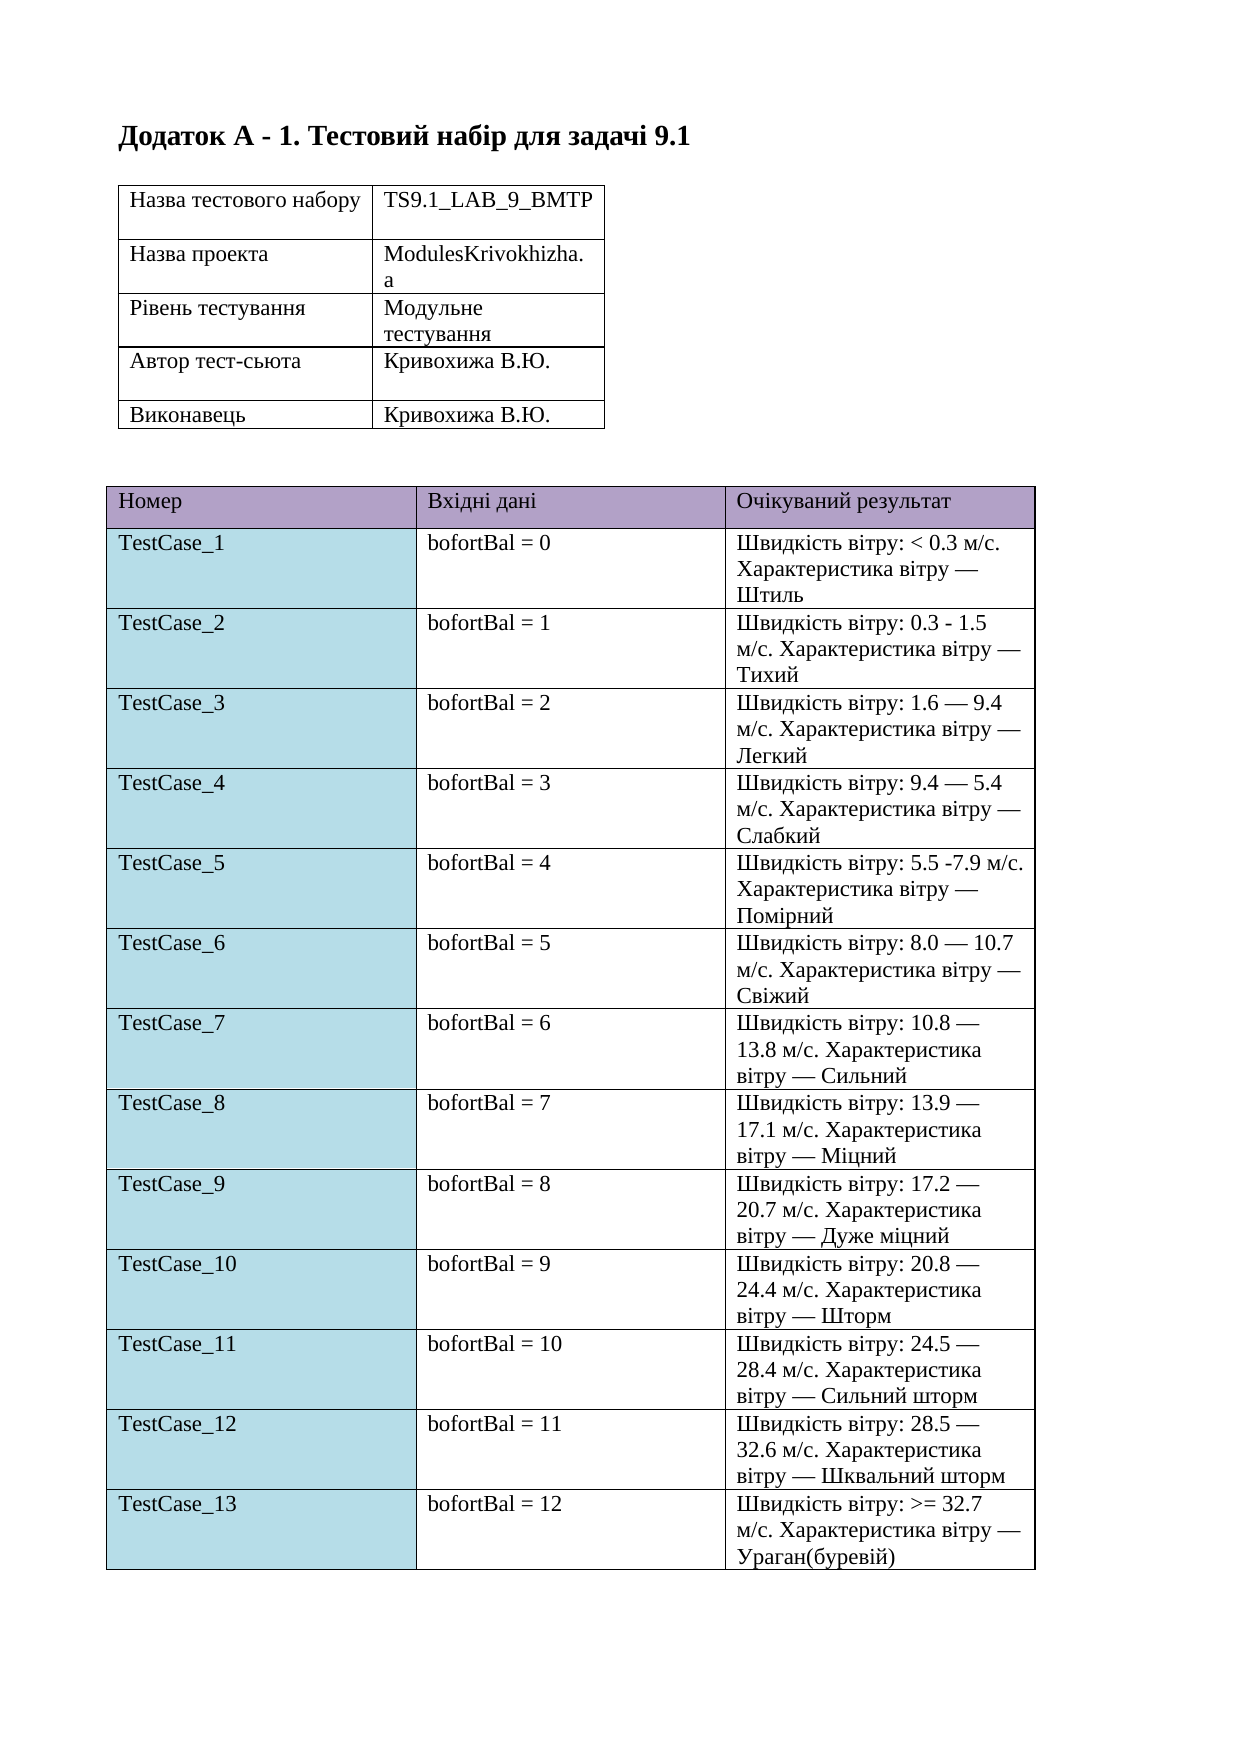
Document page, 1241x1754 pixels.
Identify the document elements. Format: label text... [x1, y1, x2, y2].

table_cell Автор тест-сьюта [119, 348, 372, 400]
table_cell TestCase_11 [107, 1330, 416, 1409]
table_cell TestCase_4 [107, 769, 416, 848]
table_header TS9.1_LAB_9_BMTP [373, 186, 604, 239]
table_cell Кривохижа В.Ю. [373, 348, 604, 400]
table_cell Модульне тестування [373, 294, 604, 346]
table_cell Назва проекта [119, 240, 372, 293]
table_cell Швидкість вітру: 0.3 - 1.5 м/c. Характеристика вітру — Тихий [726, 609, 1034, 688]
table_cell bofortBal = 3 [417, 769, 725, 848]
table_cell bofortBal = 10 [417, 1330, 725, 1409]
table_cell TestCase_7 [107, 1009, 416, 1088]
table_cell TestCase_5 [107, 849, 416, 928]
table_cell bofortBal = 7 [417, 1090, 725, 1168]
table_cell bofortBal = 1 [417, 609, 725, 688]
table_cell TestCase_2 [107, 609, 416, 688]
table_cell Рівень тестування [119, 294, 372, 346]
table_cell Швидкість вітру: 20.8 — 24.4 м/c. Характеристика вітру — Шторм [726, 1250, 1034, 1329]
table_cell bofortBal = 11 [417, 1410, 725, 1489]
table_cell Швидкість вітру: 5.5 -7.9 м/c. Характеристика вітру — Помірний [726, 849, 1034, 928]
table_cell Швидкість вітру: < 0.3 м/c. Характеристика вітру — Штиль [726, 529, 1034, 608]
table_cell bofortBal = 12 [417, 1490, 725, 1569]
table_cell bofortBal = 0 [417, 529, 725, 608]
table_cell bofortBal = 5 [417, 929, 725, 1008]
table_cell Швидкість вітру: 10.8 — 13.8 м/c. Характеристика вітру — Сильний [726, 1009, 1034, 1088]
table_cell TestCase_6 [107, 929, 416, 1008]
table_cell TestCase_10 [107, 1250, 416, 1329]
table_cell TestCase_13 [107, 1490, 416, 1569]
table_header Очікуваний результат [726, 487, 1034, 528]
text Додаток А - 1. Тестовий набір для задачі 9.1 [118, 118, 1122, 152]
table_cell TestCase_1 [107, 529, 416, 608]
table_cell Кривохижа В.Ю. [373, 401, 604, 428]
table_header Вхідні дані [417, 487, 725, 528]
table_cell bofortBal = 6 [417, 1009, 725, 1088]
table_cell bofortBal = 4 [417, 849, 725, 928]
table_cell bofortBal = 2 [417, 689, 725, 768]
table_cell TestCase_9 [107, 1170, 416, 1249]
table_cell TestCase_3 [107, 689, 416, 768]
table_header Номер [107, 487, 416, 528]
table_cell Швидкість вітру: >= 32.7 м/c. Характеристика вітру — Ураган(буревій) [726, 1490, 1034, 1569]
table_cell bofortBal = 8 [417, 1170, 725, 1249]
table_cell ModulesKrivokhizha.a [373, 240, 604, 293]
table_header Назва тестового набору [119, 186, 372, 239]
table_cell Швидкість вітру: 8.0 — 10.7 м/c. Характеристика вітру — Свіжий [726, 929, 1034, 1008]
table_cell TestCase_12 [107, 1410, 416, 1489]
table_cell Швидкість вітру: 1.6 — 9.4 м/c. Характеристика вітру — Легкий [726, 689, 1034, 768]
table_cell Виконавець [119, 401, 372, 428]
table_cell Швидкість вітру: 17.2 — 20.7 м/c. Характеристика вітру — Дуже міцний [726, 1170, 1034, 1249]
table_cell Швидкість вітру: 24.5 — 28.4 м/c. Характеристика вітру — Сильний шторм [726, 1330, 1034, 1409]
table_cell Швидкість вітру: 13.9 — 17.1 м/c. Характеристика вітру — Міцний [726, 1090, 1034, 1168]
table_cell TestCase_8 [107, 1090, 416, 1168]
table_cell Швидкість вітру: 9.4 — 5.4 м/c. Характеристика вітру — Слабкий [726, 769, 1034, 848]
table_cell Швидкість вітру: 28.5 — 32.6 м/c. Характеристика вітру — Шквальний шторм [726, 1410, 1034, 1489]
table_cell bofortBal = 9 [417, 1250, 725, 1329]
